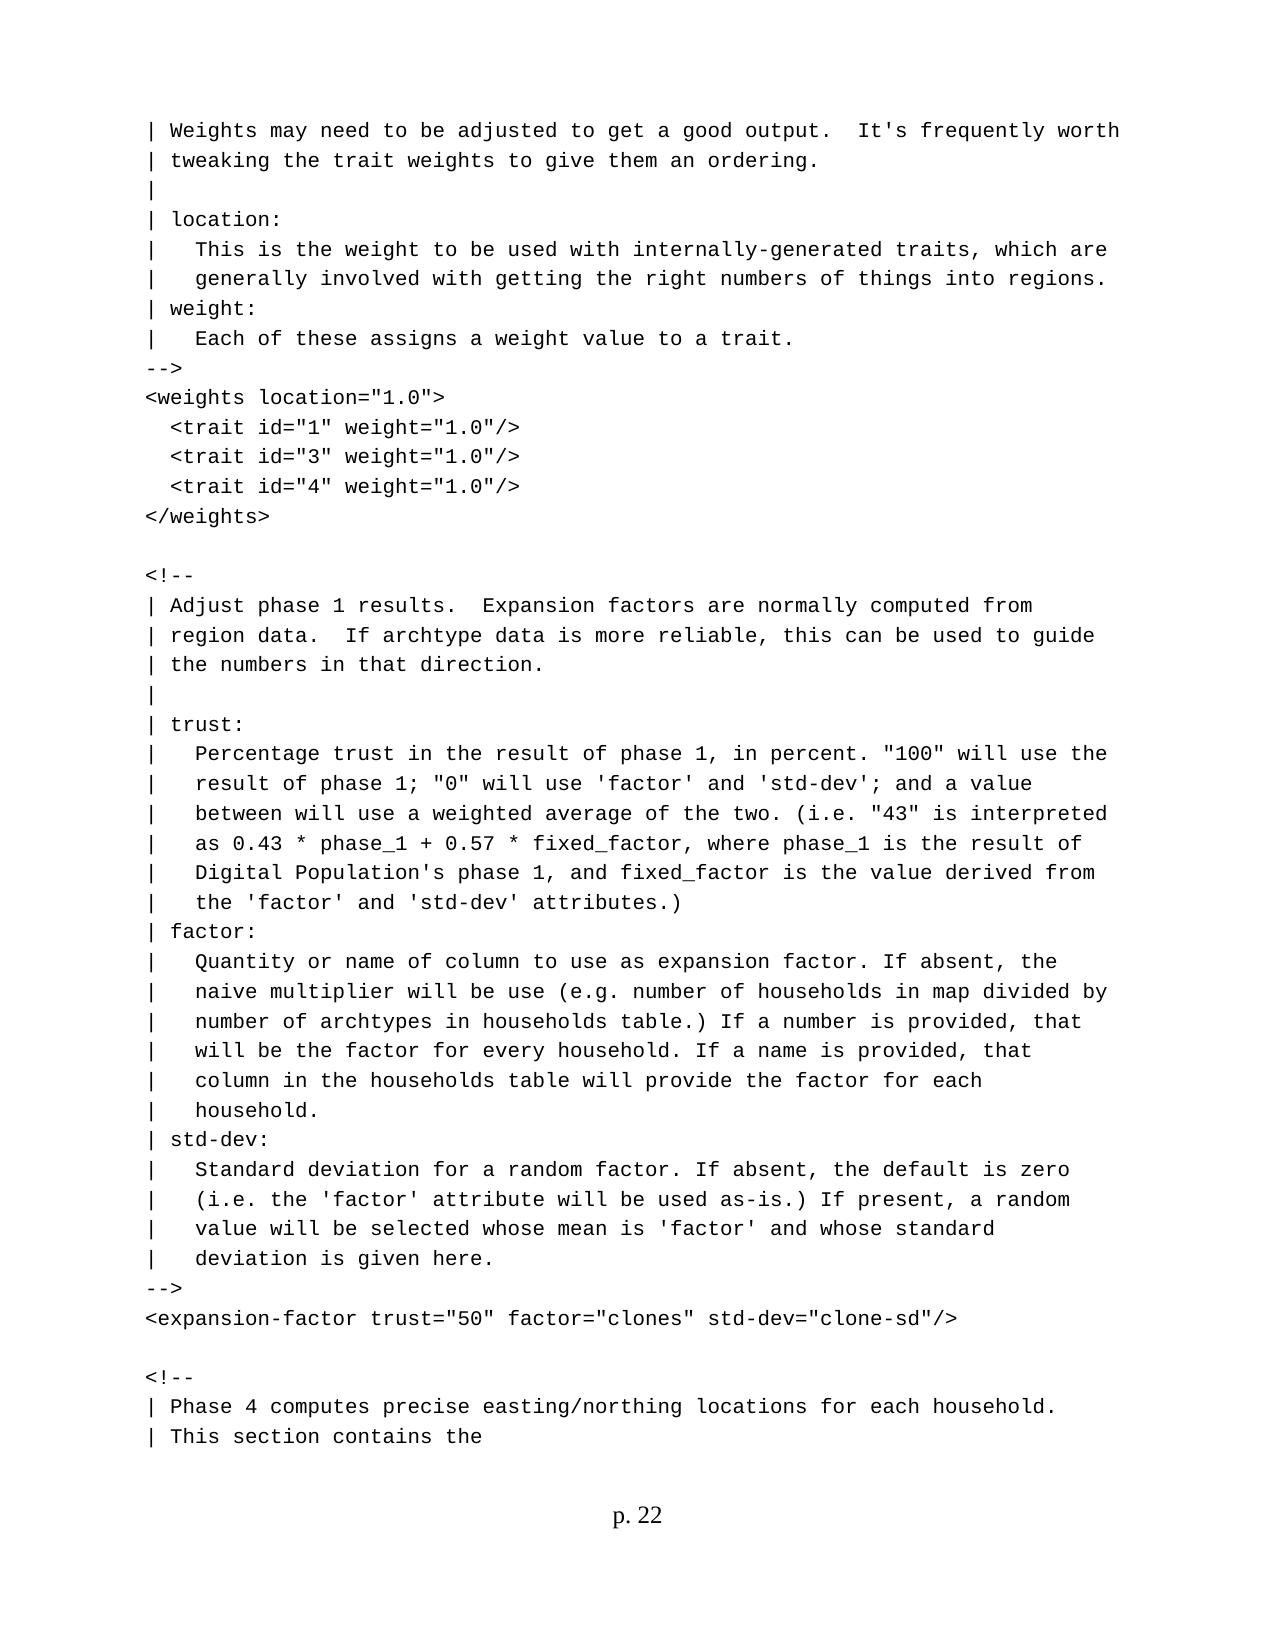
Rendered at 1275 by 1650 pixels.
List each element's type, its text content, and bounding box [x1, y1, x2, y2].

text | std-dev: [120, 1129, 1155, 1153]
text <!-- [120, 1367, 1155, 1391]
text | Each of these assigns a weight value to a trait. [120, 328, 1155, 351]
text | the 'factor' and 'std-dev' attributes.) [120, 892, 1155, 916]
text <expansion-factor trust="50" factor="clones" std-dev="clone-sd"/> [120, 1307, 1155, 1331]
text | between will use a weighted average of the two. (i.e. "43" is interpreted [120, 803, 1155, 826]
text --> [120, 357, 1155, 381]
text --> [120, 1278, 1155, 1301]
text | Phase 4 computes precise easting/northing locations for each household. [120, 1397, 1155, 1420]
text </weights> [120, 506, 1155, 529]
text | tweaking the trait weights to give them an ordering. [120, 150, 1155, 173]
text | This is the weight to be used with internally-generated traits, which are [120, 239, 1155, 262]
text | value will be selected whose mean is 'factor' and whose standard [120, 1218, 1155, 1242]
text <!-- [120, 565, 1155, 589]
text | number of archtypes in households table.) If a number is provided, that [120, 1011, 1155, 1034]
text | as 0.43 * phase_1 + 0.57 * fixed_factor, where phase_1 is the result of [120, 832, 1155, 856]
text | region data. If archtype data is more reliable, this can be used to guide [120, 625, 1155, 648]
text | naive multiplier will be use (e.g. number of households in map divided by [120, 981, 1155, 1004]
text | factor: [120, 922, 1155, 945]
text | household. [120, 1100, 1155, 1123]
text | Percentage trust in the result of phase 1, in percent. "100" will use the [120, 743, 1155, 767]
text | Standard deviation for a random factor. If absent, the default is zero [120, 1159, 1155, 1183]
text | result of phase 1; "0" will use 'factor' and 'std-dev'; and a value [120, 773, 1155, 797]
text | trust: [120, 714, 1155, 737]
text | [120, 684, 1155, 708]
text <trait id="3" weight="1.0"/> [120, 447, 1155, 470]
text <trait id="4" weight="1.0"/> [120, 476, 1155, 500]
text | Quantity or name of column to use as expansion factor. If absent, the [120, 951, 1155, 975]
text | location: [120, 209, 1155, 233]
text | generally involved with getting the right numbers of things into regions. [120, 268, 1155, 292]
text | the numbers in that direction. [120, 654, 1155, 678]
text | [120, 179, 1155, 203]
text | (i.e. the 'factor' attribute will be used as-is.) If present, a random [120, 1189, 1155, 1212]
text <weights location="1.0"> [120, 387, 1155, 411]
text | Digital Population's phase 1, and fixed_factor is the value derived from [120, 862, 1155, 886]
text | deviation is given here. [120, 1248, 1155, 1272]
text | weight: [120, 298, 1155, 322]
text | This section contains the [120, 1426, 1155, 1450]
text | will be the factor for every household. If a name is provided, that [120, 1040, 1155, 1064]
text | Adjust phase 1 results. Expansion factors are normally computed from [120, 595, 1155, 619]
text <trait id="1" weight="1.0"/> [120, 417, 1155, 441]
text | column in the households table will provide the factor for each [120, 1070, 1155, 1094]
text | Weights may need to be adjusted to get a good output. It's frequently worth [120, 120, 1155, 144]
